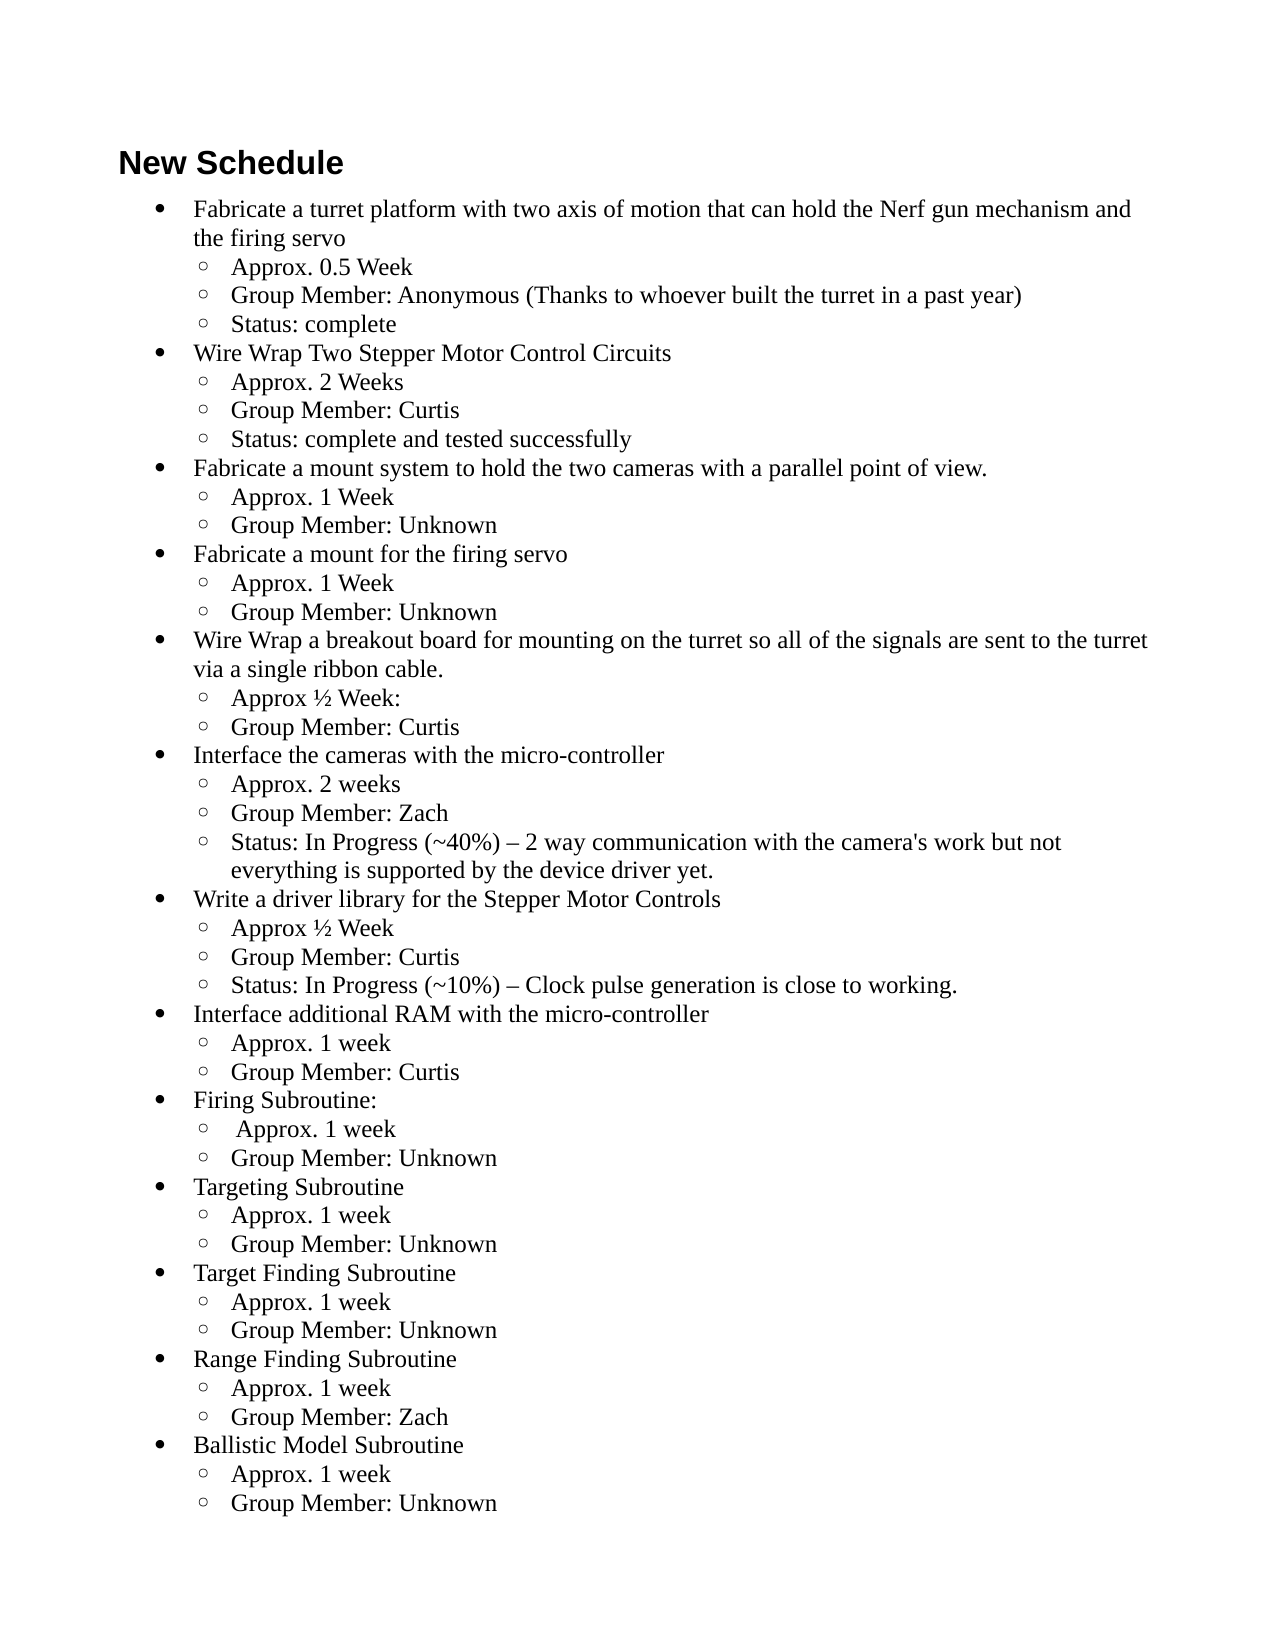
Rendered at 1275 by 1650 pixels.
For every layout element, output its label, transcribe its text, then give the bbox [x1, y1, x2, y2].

list Approx. 1 week [193, 1459, 1157, 1488]
list Approx. 2 weeks [193, 769, 1157, 798]
list Approx. 1 week [193, 1373, 1157, 1402]
list Approx ½ Week: [193, 683, 1157, 712]
list Group Member: Unknown [193, 1315, 1157, 1344]
list Group Member: Unknown [193, 597, 1157, 625]
list Approx. 1 week [193, 1114, 1157, 1143]
list Approx. 1 week [193, 1028, 1157, 1057]
list Approx. 1 Week [193, 568, 1157, 597]
list Status: In Progress (~10%) – Clock pulse generation is close to working. [193, 970, 1157, 999]
list Fabricate a turret platform with two axis of motion that can hold the Nerf gun mechanism and the firing servo [156, 194, 1157, 252]
list Interface the cameras with the micro-controller [156, 740, 1157, 769]
list Group Member: Curtis [193, 1057, 1157, 1085]
list Group Member: Unknown [193, 1488, 1157, 1517]
subtitle New Schedule [118, 143, 1157, 182]
list Write a driver library for the Stepper Motor Controls [156, 884, 1157, 913]
list Wire Wrap a breakout board for mounting on the turret so all of the signals are sent to the turret via a single ribbon cable. [156, 625, 1157, 683]
list Group Member: Unknown [193, 510, 1157, 539]
list Status: complete and tested successfully [193, 424, 1157, 453]
list Firing Subroutine: [156, 1085, 1157, 1114]
list Approx. 1 Week [193, 482, 1157, 510]
list Fabricate a mount for the firing servo [156, 539, 1157, 568]
list Status: complete [193, 309, 1157, 338]
list Ballistic Model Subroutine [156, 1430, 1157, 1459]
list Approx ½ Week [193, 913, 1157, 942]
list Group Member: Anonymous (Thanks to whoever built the turret in a past year) [193, 280, 1157, 309]
list Targeting Subroutine [156, 1172, 1157, 1200]
list Group Member: Curtis [193, 712, 1157, 740]
list Approx. 2 Weeks [193, 367, 1157, 395]
list Approx. 1 week [193, 1287, 1157, 1315]
list Group Member: Curtis [193, 942, 1157, 970]
list Interface additional RAM with the micro-controller [156, 999, 1157, 1028]
list Group Member: Unknown [193, 1143, 1157, 1172]
list Group Member: Zach [193, 1402, 1157, 1430]
list Status: In Progress (~40%) – 2 way communication with the camera's work but not everything is supported by the device driver yet. [193, 827, 1157, 884]
list Group Member: Zach [193, 798, 1157, 827]
list Fabricate a mount system to hold the two cameras with a parallel point of view. [156, 453, 1157, 482]
list Approx. 1 week [193, 1200, 1157, 1229]
list Wire Wrap Two Stepper Motor Control Circuits [156, 338, 1157, 367]
list Group Member: Curtis [193, 395, 1157, 424]
list Approx. 0.5 Week [193, 252, 1157, 280]
list Group Member: Unknown [193, 1229, 1157, 1258]
list Range Finding Subroutine [156, 1344, 1157, 1373]
list Target Finding Subroutine [156, 1258, 1157, 1287]
